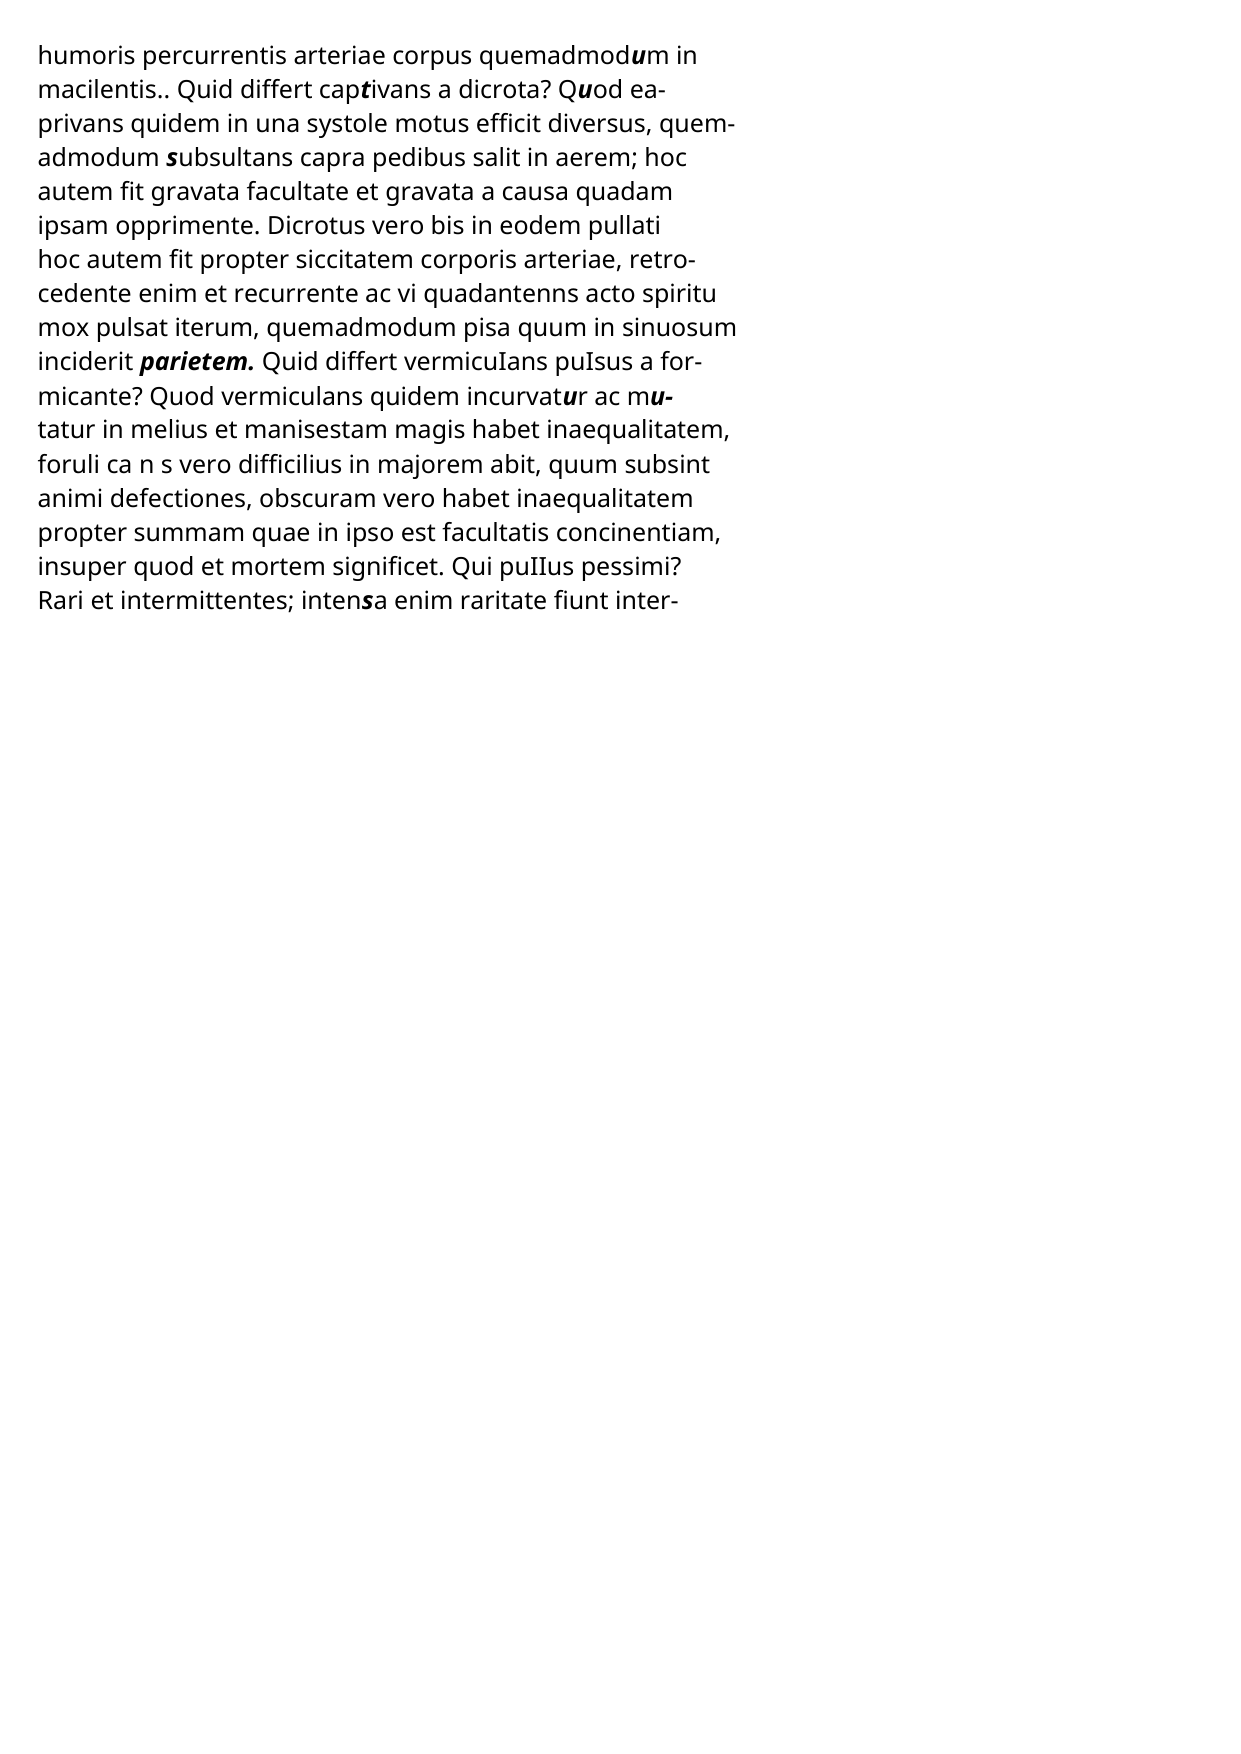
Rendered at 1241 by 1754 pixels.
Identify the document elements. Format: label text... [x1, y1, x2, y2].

text humoris percurrentis arteriae corpus quemadmodum in macilentis.. Quid differt captivans a dicrota? Quod ea- privans quidem in una systole motus efficit diversus, quem- admodum subsultans capra pedibus salit in aerem; hoc autem fit gravata facultate et gravata a causa quadam ipsam opprimente. Dicrotus vero bis in eodem pullati hoc autem fit propter siccitatem corporis arteriae, retro- cedente enim et recurrente ac vi quadantenns acto spiritu mox pulsat iterum, quemadmodum pisa quum in sinuosum inciderit parietem. Quid differt vermicuIans puIsus a for- micante? Quod vermiculans quidem incurvatur ac mu- tatur in melius et manisestam magis habet inaequalitatem, foruli ca n s vero difficilius in majorem abit, quum subsint animi defectiones, obscuram vero habet inaequalitatem propter summam quae in ipso est facultatis concinentiam, insuper quod et mortem significet. Qui puIIus pessimi? Rari et intermittentes; intensa enim raritate fiunt inter- [37, 37, 1203, 617]
